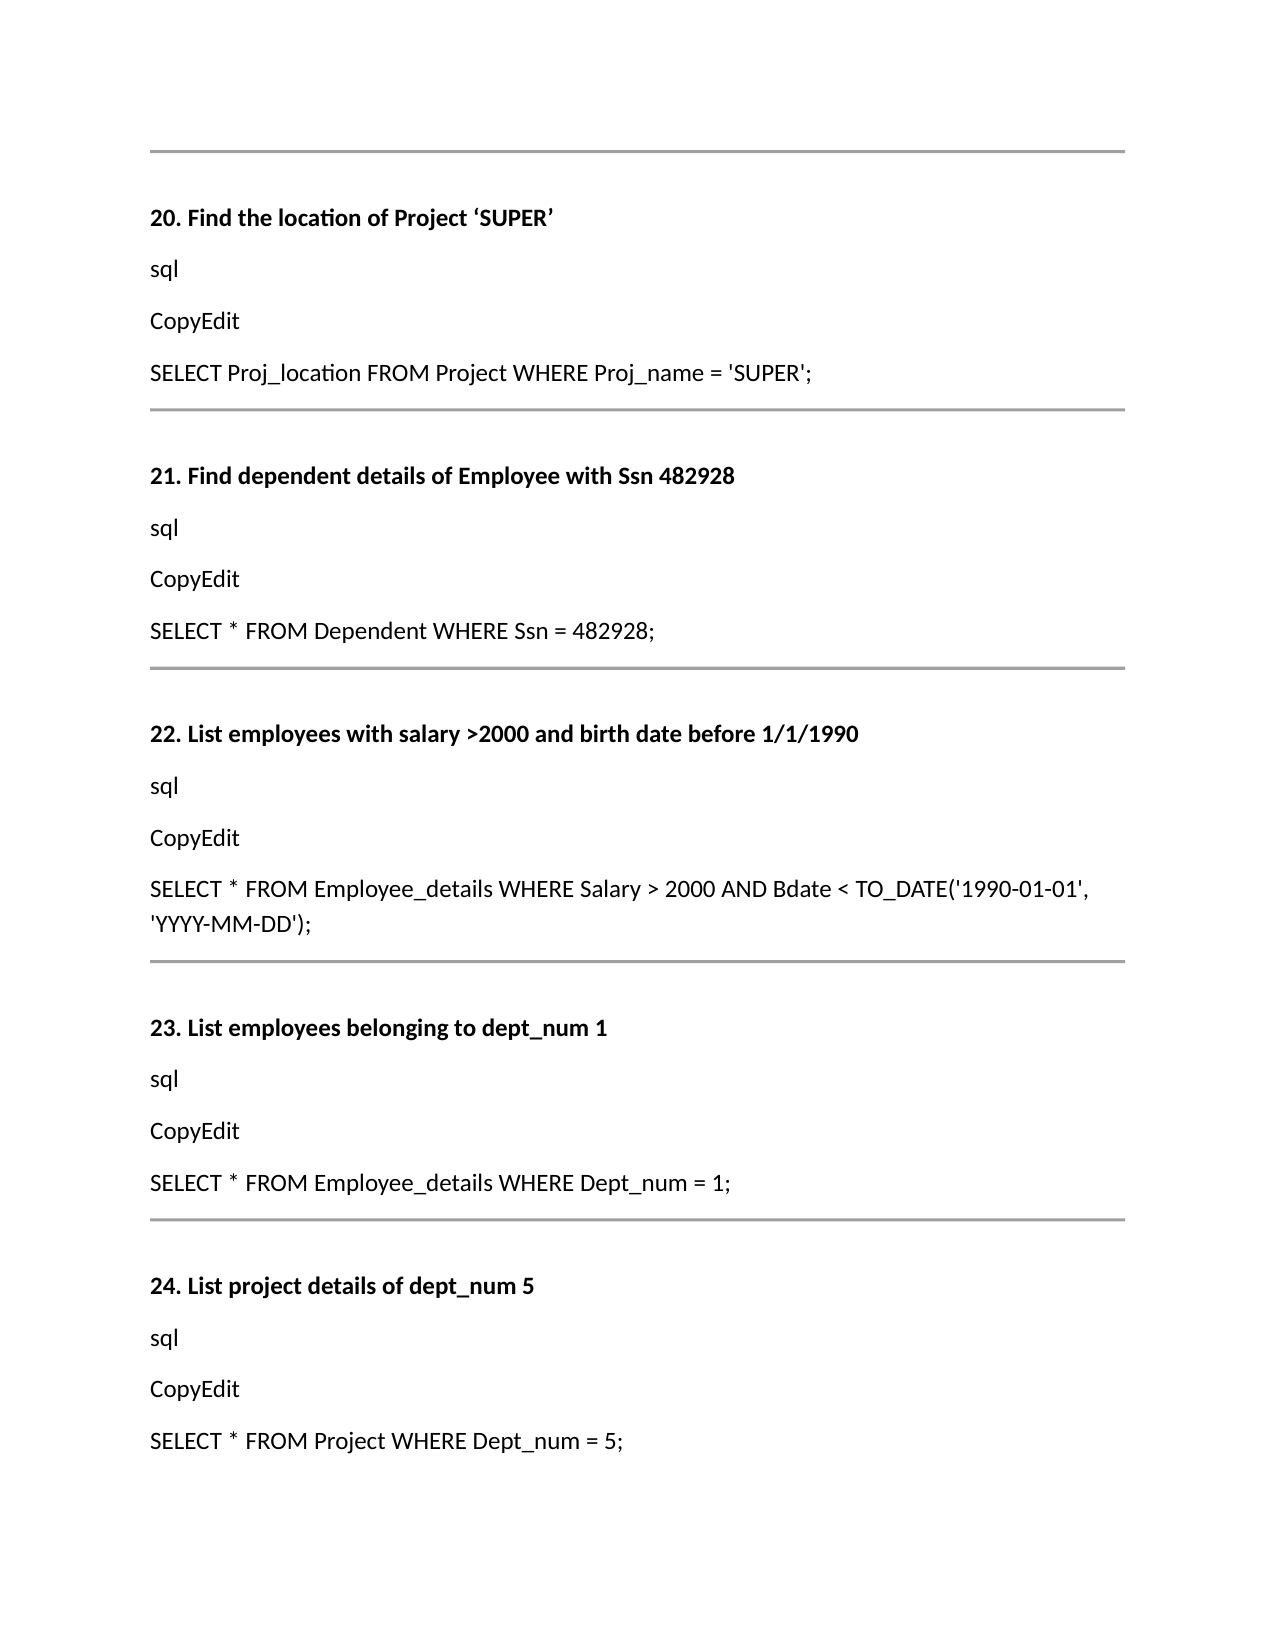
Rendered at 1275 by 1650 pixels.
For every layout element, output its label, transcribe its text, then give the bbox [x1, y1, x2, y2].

text 22. List employees with salary >2000 and birth date before 1/1/1990 [150, 718, 1125, 749]
text 23. List employees belonging to dept_num 1 [150, 1012, 1125, 1042]
text SELECT Proj_location FROM Project WHERE Proj_name = 'SUPER'; [150, 357, 1125, 387]
text CopyEdit [150, 563, 1125, 594]
text sql [150, 512, 1125, 542]
text sql [150, 1063, 1125, 1094]
text CopyEdit [150, 1373, 1125, 1404]
text CopyEdit [150, 1115, 1125, 1146]
text SELECT * FROM Employee_details WHERE Salary > 2000 AND Bdate < TO_DATE('1990-01-01', 'YYYY-MM-DD'); [150, 873, 1125, 939]
text SELECT * FROM Project WHERE Dept_num = 5; [150, 1425, 1125, 1456]
text SELECT * FROM Employee_details WHERE Dept_num = 1; [150, 1167, 1125, 1197]
text sql [150, 1322, 1125, 1352]
text sql [150, 770, 1125, 801]
text 21. Find dependent details of Employee with Ssn 482928 [150, 460, 1125, 491]
text 20. Find the location of Project ‘SUPER’ [150, 202, 1125, 232]
text CopyEdit [150, 822, 1125, 852]
text 24. List project details of dept_num 5 [150, 1270, 1125, 1301]
text CopyEdit [150, 305, 1125, 336]
text sql [150, 253, 1125, 284]
text SELECT * FROM Dependent WHERE Ssn = 482928; [150, 615, 1125, 646]
